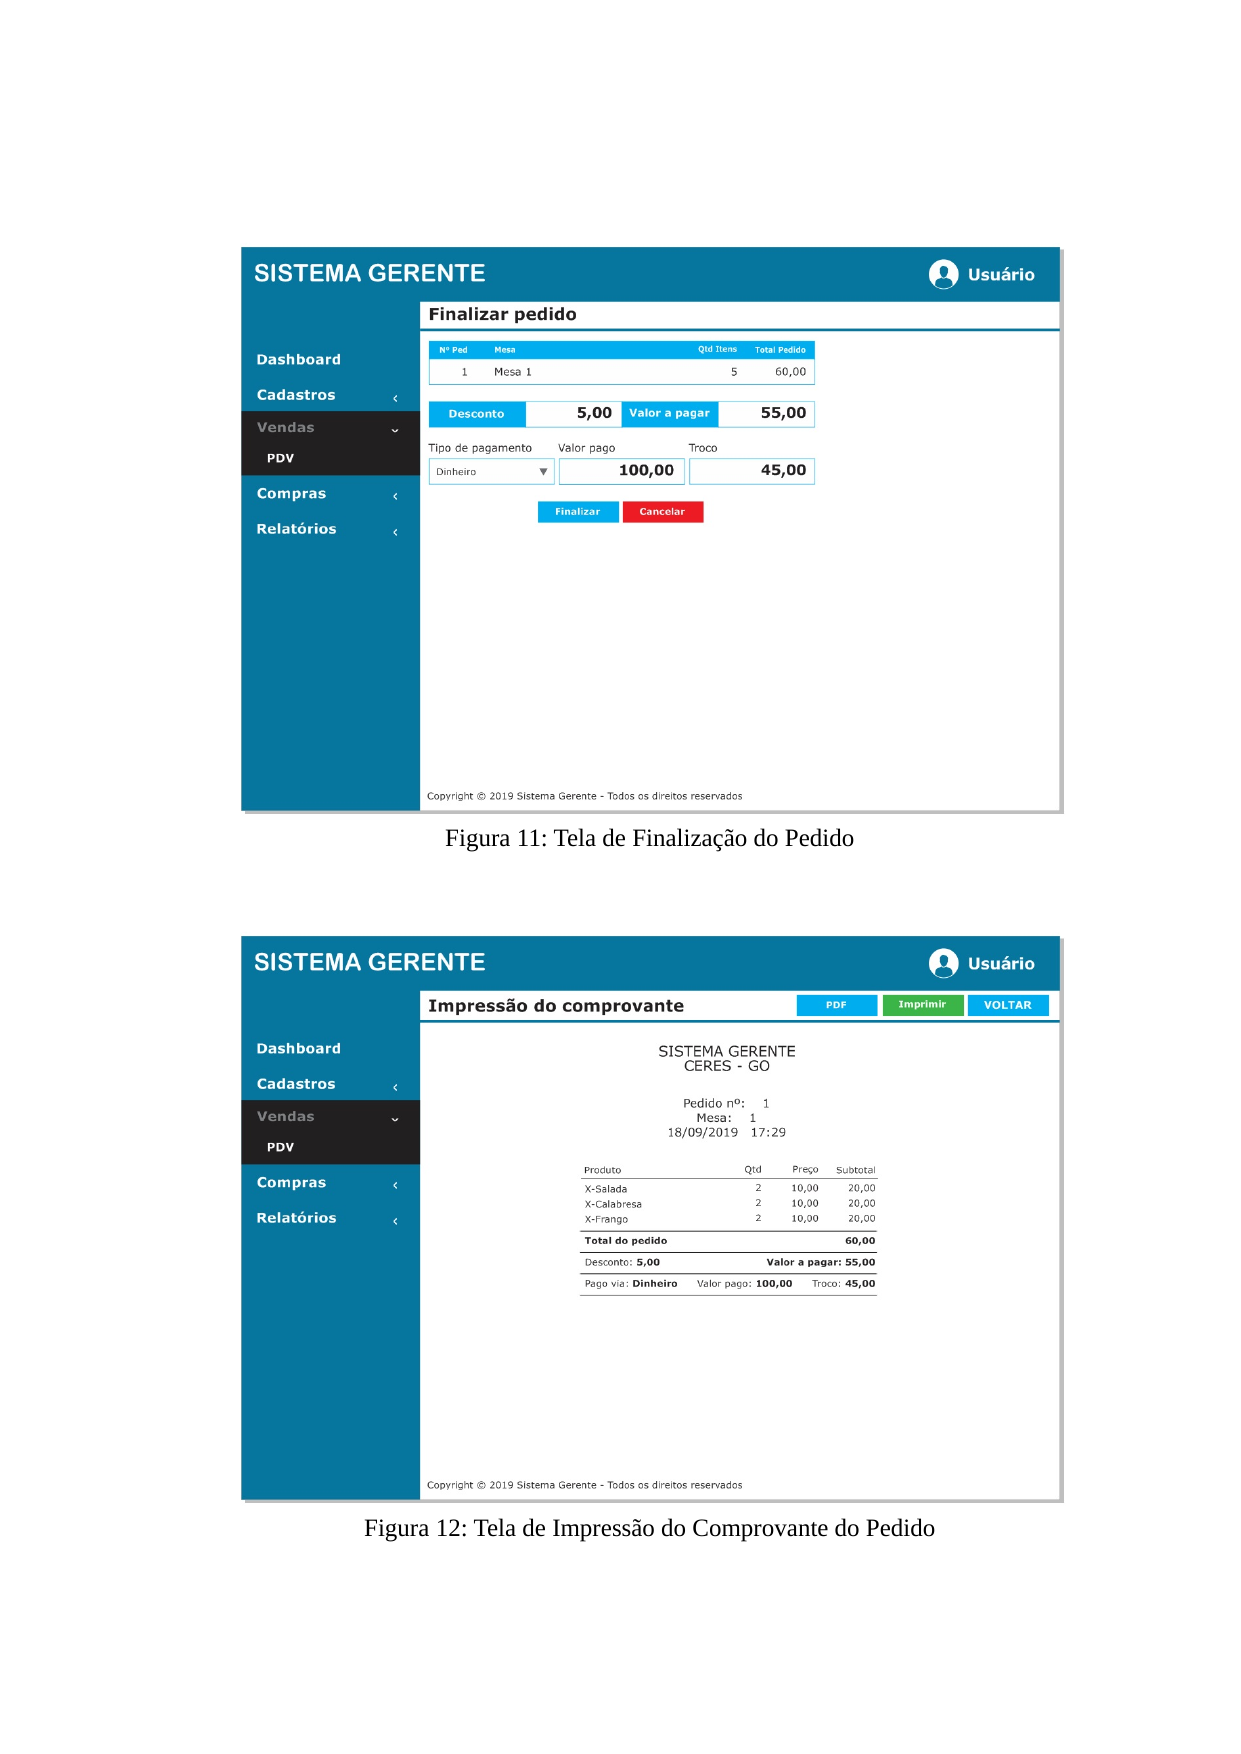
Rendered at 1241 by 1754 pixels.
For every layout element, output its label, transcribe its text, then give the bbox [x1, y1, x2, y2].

text Figura 11: Tela de Finalização do Pedido [177, 824, 1122, 852]
picture [177, 232, 1123, 824]
text Figura 12: Tela de Impressão do Comprovante do Pedido [177, 1513, 1122, 1541]
picture [177, 922, 1123, 1513]
